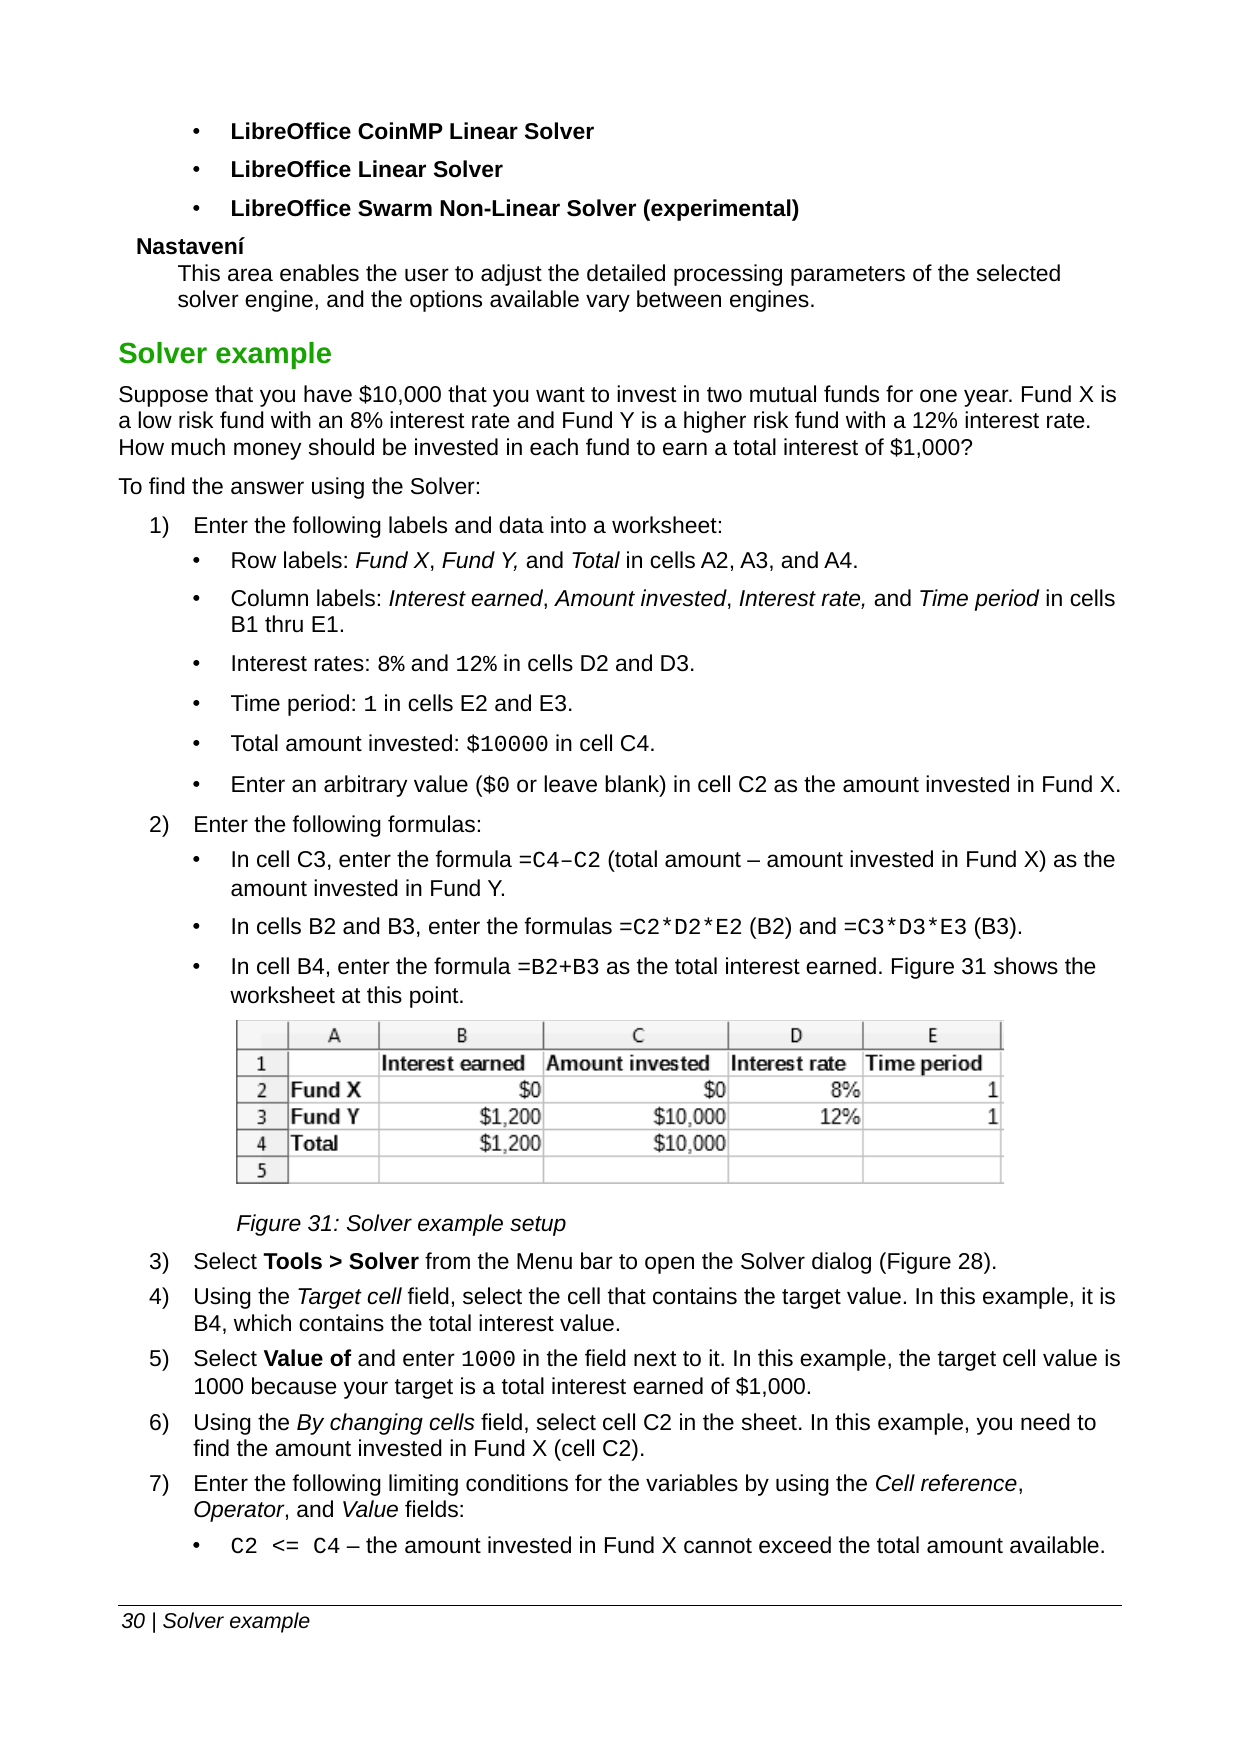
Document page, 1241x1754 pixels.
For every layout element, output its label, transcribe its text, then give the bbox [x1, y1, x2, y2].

list Row labels: Fund X, Fund Y, and Total in cells A2, A3, and A4. [192, 547, 1122, 573]
list LibreOffice Linear Solver [192, 156, 1122, 183]
list Enter the following limiting conditions for the variables by using the Cell reference, Operator, and Value fields: [169, 1470, 1122, 1523]
list In cell C3, enter the formula =C4–C2 (total amount – amount invested in Fund X) as the amount invested in Fund Y. [192, 846, 1122, 901]
text Nastavení [136, 233, 1122, 259]
list Enter an arbitrary value ($0 or leave blank) in cell C2 as the amount invested in Fund X. [192, 771, 1122, 799]
picture [236, 1020, 1005, 1184]
list C2 <= C4 – the amount invested in Fund X cannot exceed the total amount available. [192, 1532, 1122, 1560]
list Using the Target cell field, select the cell that contains the target value. In this example, it is B4, which contains the total interest value. [169, 1283, 1122, 1336]
list LibreOffice CoinMP Linear Solver [192, 118, 1122, 144]
text Suppose that you have $10,000 that you want to invest in two mutual funds for one year. Fund X is a low risk fund with an 8% interest rate and Fund Y is a higher risk fund with a 12% interest rate. How much money should be invested in each fund to earn a total interest of $1,000? [118, 381, 1122, 460]
list Column labels: Interest earned, Amount invested, Interest rate, and Time period in cells B1 thru E1. [192, 585, 1122, 638]
list Time period: 1 in cells E2 and E3. [192, 690, 1122, 718]
text Figure 31: Solver example setup [236, 1184, 1004, 1236]
list Interest rates: 8% and 12% in cells D2 and D3. [192, 650, 1122, 678]
list In cells B2 and B3, enter the formulas =C2*D2*E2 (B2) and =C3*D3*E3 (B3). [192, 913, 1122, 941]
list In cell B4, enter the formula =B2+B3 as the total interest earned. Figure 31 shows the worksheet at this point. [192, 953, 1122, 1008]
list Select Value of and enter 1000 in the field next to it. In this example, the target cell value is 1000 because your target is a total interest earned of $1,000. [169, 1345, 1122, 1399]
list Select Tools > Solver from the Menu bar to open the Solver dialog (Figure 28). [169, 1248, 1122, 1274]
list Enter the following labels and data into a worksheet: [169, 512, 1122, 538]
text To find the answer using the Solver: [118, 473, 1122, 499]
list Total amount invested: $10000 in cell C4. [192, 730, 1122, 759]
list Using the By changing cells field, select cell C2 in the sheet. In this example, you need to find the amount invested in Fund X (cell C2). [169, 1408, 1122, 1461]
list Enter the following formulas: [169, 811, 1122, 837]
subtitle Solver example [118, 336, 1122, 369]
list LibreOffice Swarm Non-Linear Solver (experimental) [192, 195, 1122, 221]
text This area enables the user to adjust the detailed processing parameters of the selected solver engine, and the options available vary between engines. [177, 259, 1122, 312]
